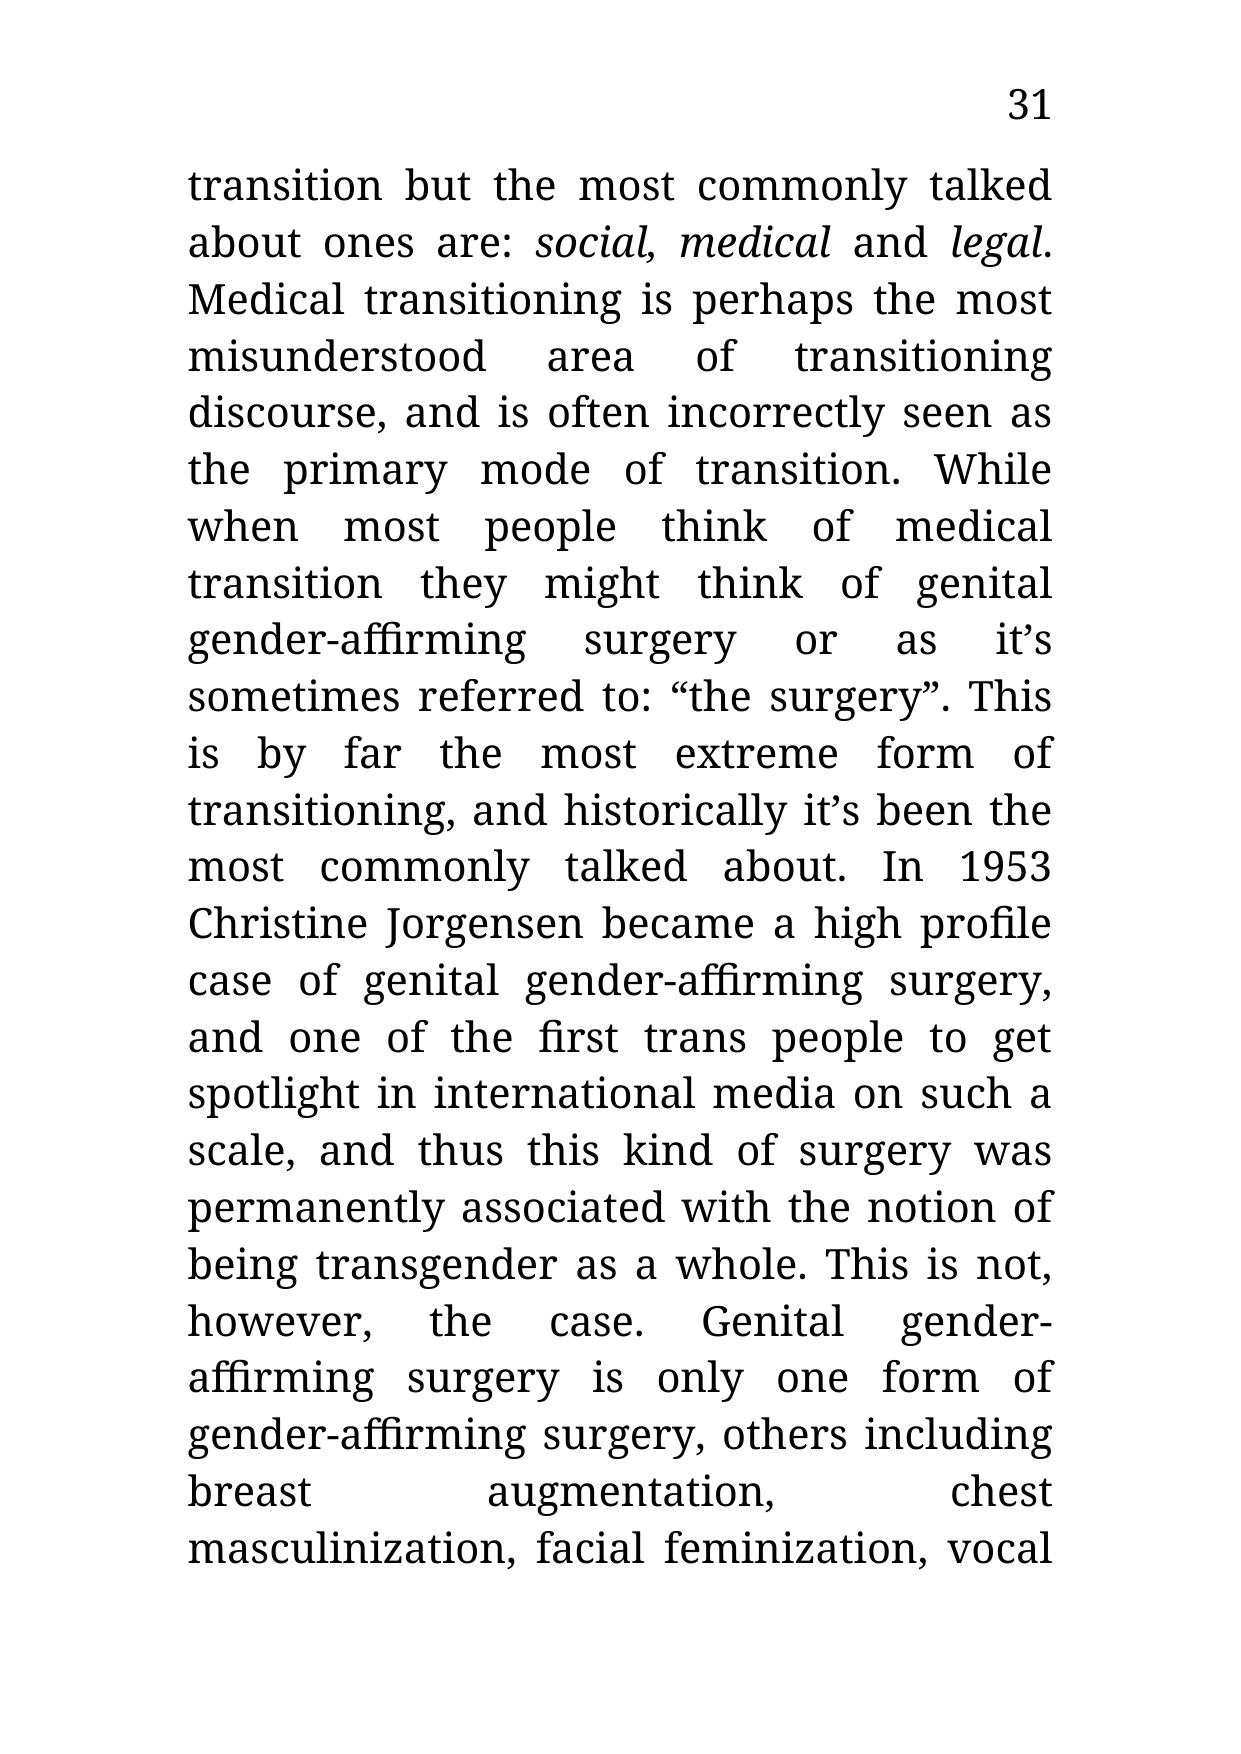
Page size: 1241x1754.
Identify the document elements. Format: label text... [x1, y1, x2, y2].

text transition but the most commonly talked about ones are: social, medical and legal. Medical transitioning is perhaps the most misunderstood area of transitioning discourse, and is often incorrectly seen as the primary mode of transition. While when most people think of medical transition they might think of genital gender-affirming surgery or as it’s sometimes referred to: “the surgery”. This is by far the most extreme form of transitioning, and historically it’s been the most commonly talked about. In 1953 Christine Jorgensen became a high profile case of genital gender-affirming surgery, and one of the first trans people to get spotlight in international media on such a scale, and thus this kind of surgery was permanently associated with the notion of being transgender as a whole. This is not, however, the case. Genital gender-affirming surgery is only one form of gender-affirming surgery, others including breast augmentation, chest masculinization, facial feminization, vocal [187, 156, 1053, 1575]
